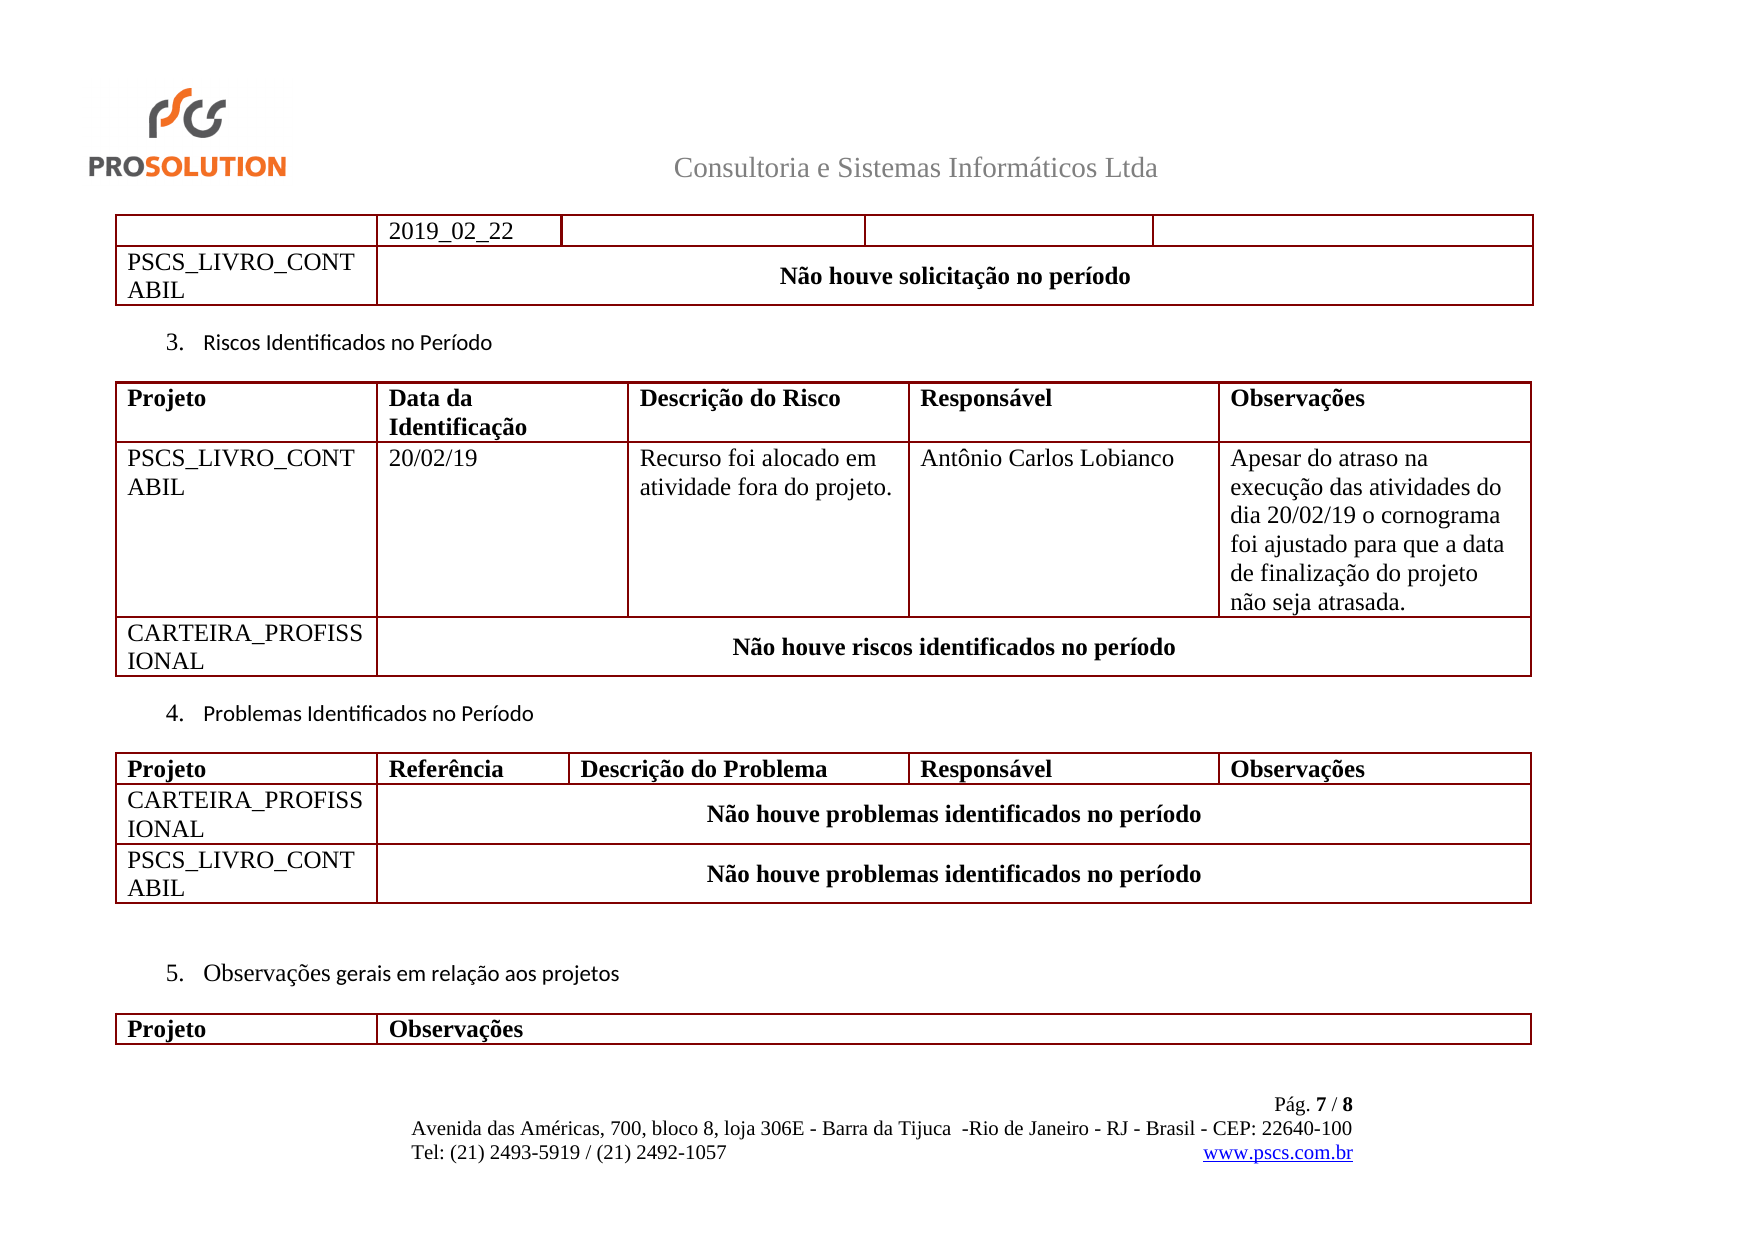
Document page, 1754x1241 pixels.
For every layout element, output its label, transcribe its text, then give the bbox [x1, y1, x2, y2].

table_header Referência [378, 754, 568, 783]
table_cell Não houve solicitação no período [378, 247, 1532, 304]
table_cell CARTEIRA_PROFISSIONAL [117, 618, 376, 675]
table_header Observações [378, 1015, 1530, 1043]
table_cell [563, 216, 864, 245]
table_cell Recurso foi alocado em atividade fora do projeto. [629, 443, 908, 616]
table_cell PSCS_LIVRO_CONTABIL [117, 443, 376, 616]
table_cell Não houve problemas identificados no período [378, 785, 1530, 843]
table_cell [866, 216, 1152, 245]
table_cell 20/02/19 [378, 443, 627, 616]
table_header Descrição do Risco [629, 384, 908, 441]
picture [82, 78, 293, 186]
table_header Projeto [117, 754, 376, 783]
list Riscos Identificados no Período [166, 327, 1636, 356]
table_cell CARTEIRA_PROFISSIONAL [117, 785, 376, 843]
list Problemas Identificados no Período [166, 698, 1636, 727]
table_cell Não houve problemas identificados no período [378, 845, 1530, 902]
table_cell [1154, 216, 1532, 245]
table_header Responsável [910, 754, 1218, 783]
table_header Responsável [910, 384, 1218, 441]
table_header Projeto [117, 1015, 376, 1043]
table_cell PSCS_LIVRO_CONTABIL [117, 247, 376, 304]
table_cell Antônio Carlos Lobianco [910, 443, 1218, 616]
table_header Projeto [117, 384, 376, 441]
table_cell 2019_02_22 [378, 216, 560, 245]
table_cell [117, 216, 376, 245]
table_header Data da Identificação [378, 384, 627, 441]
table_header Observações [1220, 754, 1530, 783]
table_header Descrição do Problema [570, 754, 908, 783]
table_header Observações [1220, 384, 1530, 441]
table_cell Não houve riscos identificados no período [378, 618, 1530, 675]
table_cell Apesar do atraso na execução das atividades do dia 20/02/19 o cornograma foi ajustado para que a data de finalização do projeto não seja atrasada. [1220, 443, 1530, 616]
table_cell PSCS_LIVRO_CONTABIL [117, 845, 376, 902]
list Observações gerais em relação aos projetos [166, 958, 1636, 987]
